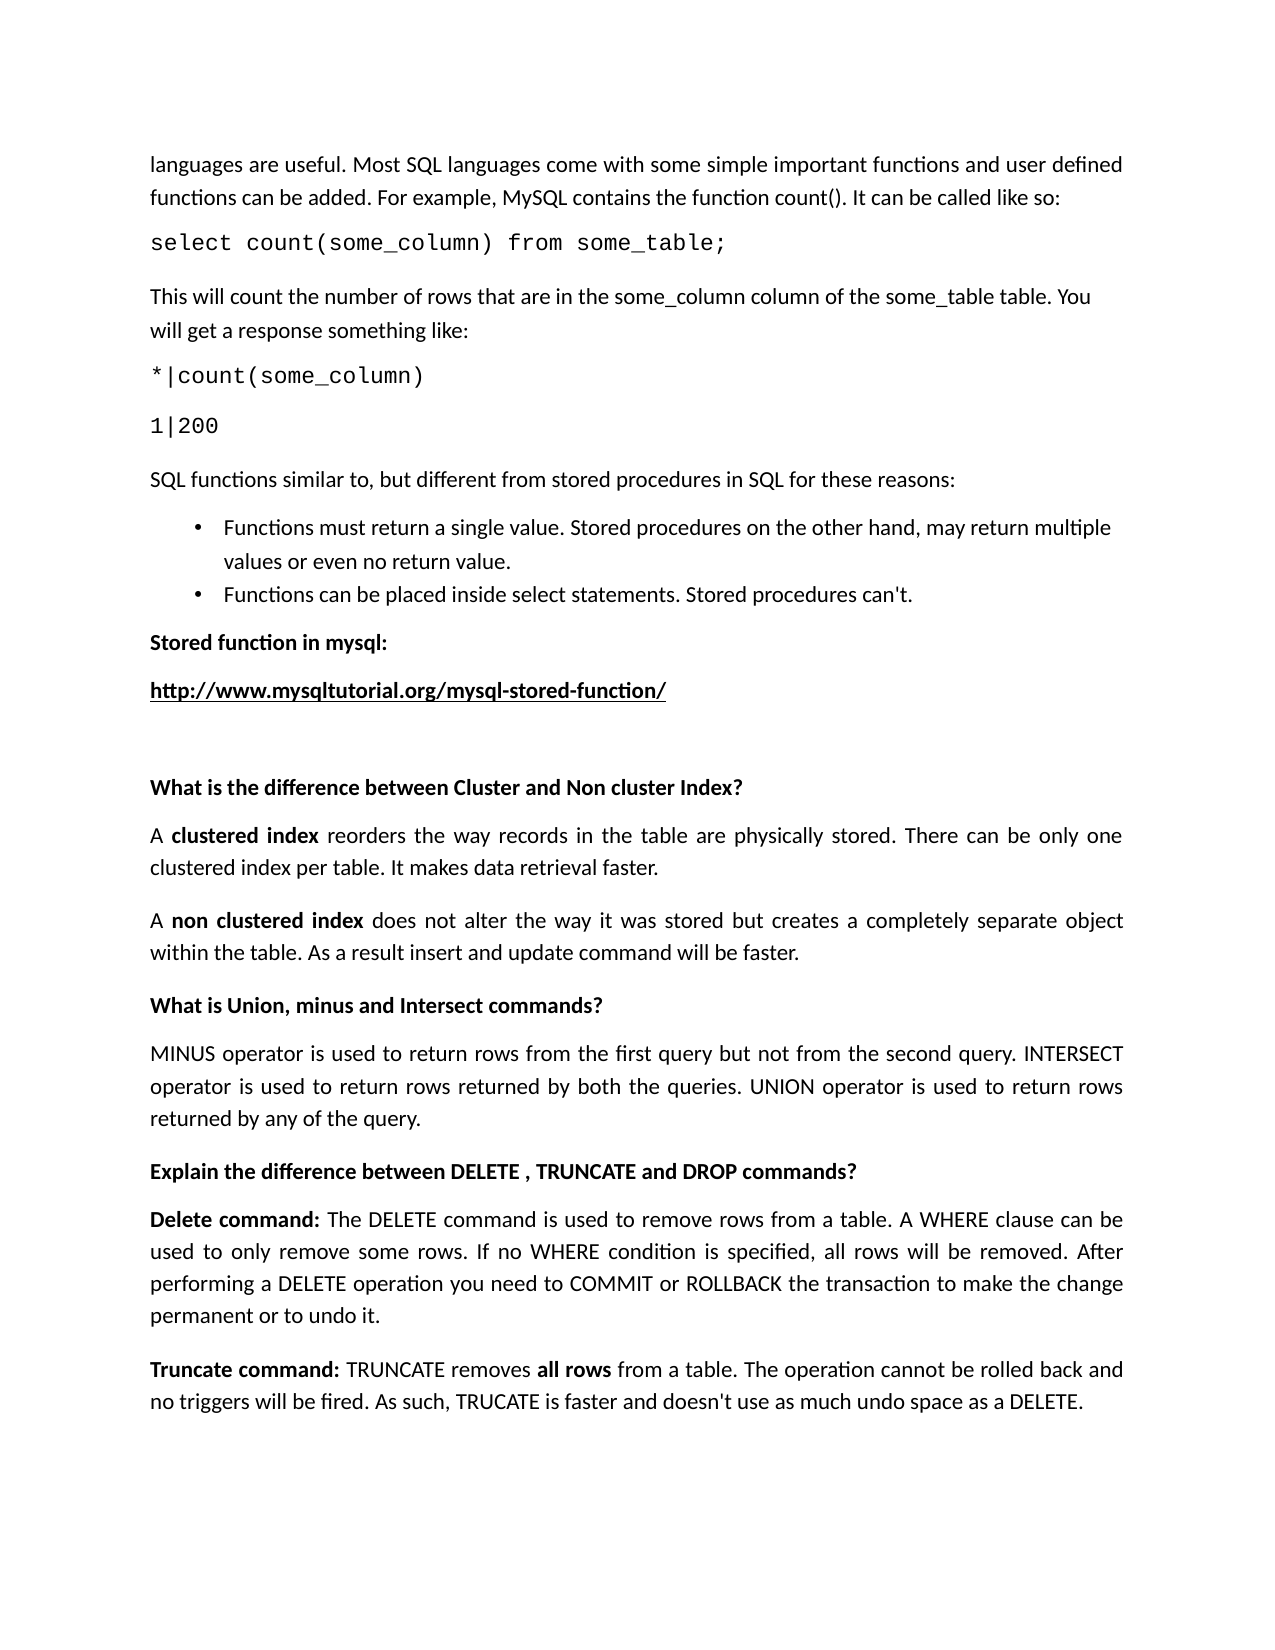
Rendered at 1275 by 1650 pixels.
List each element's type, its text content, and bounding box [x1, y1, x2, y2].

text languages are useful. Most SQL languages come with some simple important functions and user defined functions can be added. For example, MySQL contains the function count(). It can be called like so: [150, 150, 1125, 212]
list Functions can be placed inside select statements. Stored procedures can't. [194, 580, 1125, 608]
text Stored function in mysql: [150, 628, 1125, 657]
text This will count the number of rows that are in the some_column column of the some_table table. You will get a response something like: [150, 282, 1125, 344]
text *|count(some_column) [150, 364, 1125, 390]
text What is the difference between Cluster and Non cluster Index? [150, 773, 1125, 801]
list Functions must return a single value. Stored procedures on the other hand, may return multiple values or even no return value. [194, 513, 1125, 575]
text Truncate command: TRUNCATE removes all rows from a table. The operation cannot be rolled back and no triggers will be fired. As such, TRUCATE is faster and doesn't use as much undo space as a DELETE. [150, 1355, 1125, 1415]
text select count(some_column) from some_table; [150, 232, 1125, 258]
text Delete command: The DELETE command is used to remove rows from a table. A WHERE clause can be used to only remove some rows. If no WHERE condition is specified, all rows will be removed. After performing a DELETE operation you need to COMMIT or ROLLBACK the transaction to make the change permanent or to undo it. [150, 1205, 1125, 1330]
text http://www.mysqltutorial.org/mysql-stored-function/ [150, 677, 1125, 705]
text What is Union, minus and Intersect commands? [150, 991, 1125, 1019]
text A clustered index reorders the way records in the table are physically stored. There can be only one clustered index per table. It makes data retrieval faster. [150, 821, 1125, 881]
text 1|200 [150, 414, 1125, 441]
text SQL functions similar to, but different from stored procedures in SQL for these reasons: [150, 465, 1125, 493]
text Explain the difference between DELETE , TRUNCATE and DROP commands? [150, 1157, 1125, 1185]
text MINUS operator is used to return rows from the first query but not from the second query. INTERSECT operator is used to return rows returned by both the queries. UNION operator is used to return rows returned by any of the query. [150, 1039, 1125, 1132]
text A non clustered index does not alter the way it was stored but creates a completely separate object within the table. As a result insert and update command will be faster. [150, 906, 1125, 966]
